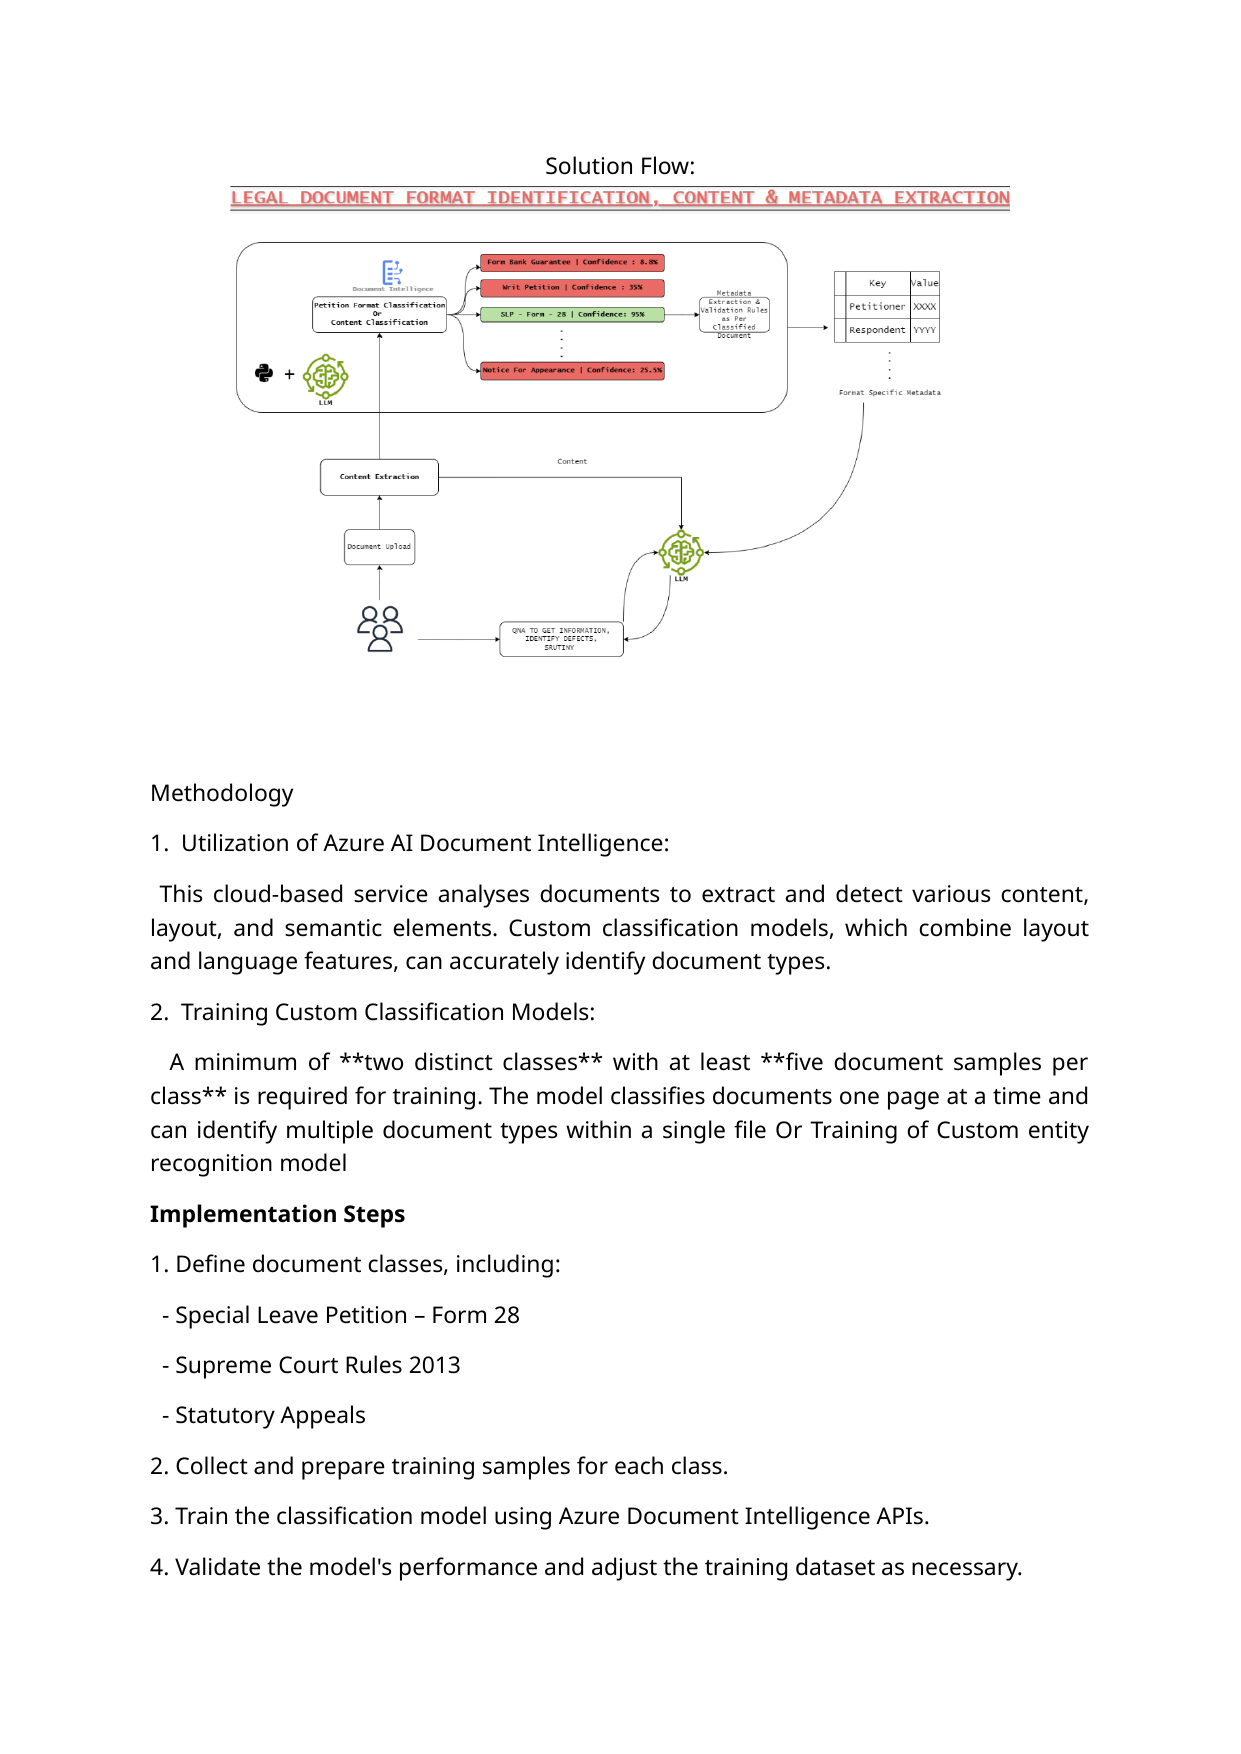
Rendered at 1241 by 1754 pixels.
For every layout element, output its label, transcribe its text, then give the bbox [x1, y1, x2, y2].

text - Special Leave Petition – Form 28 [150, 1298, 1090, 1330]
text 3. Train the classification model using Azure Document Intelligence APIs. [150, 1500, 1090, 1531]
text Implementation Steps [150, 1198, 1090, 1229]
text 4. Validate the model's performance and adjust the training dataset as necessary. [150, 1551, 1090, 1582]
text - Statutory Appeals [150, 1399, 1090, 1431]
text 2. Training Custom Classification Models: [150, 996, 1090, 1027]
text 2. Collect and prepare training samples for each class. [150, 1450, 1090, 1481]
text Methodology [150, 777, 1090, 808]
text 1. Utilization of Azure AI Document Intelligence: [150, 827, 1090, 858]
text - Supreme Court Rules 2013 [150, 1349, 1090, 1380]
picture [230, 183, 1010, 657]
text 1. Define document classes, including: [150, 1248, 1090, 1279]
text Solution Flow: [150, 150, 1090, 657]
text This cloud-based service analyses documents to extract and detect various content, layout, and semantic elements. Custom classification models, which combine layout and language features, can accurately identify document types. [150, 878, 1090, 976]
text A minimum of **two distinct classes** with at least **five document samples per class** is required for training. The model classifies documents one page at a time and can identify multiple document types within a single file Or Training of Custom entity recognition model [150, 1046, 1090, 1178]
